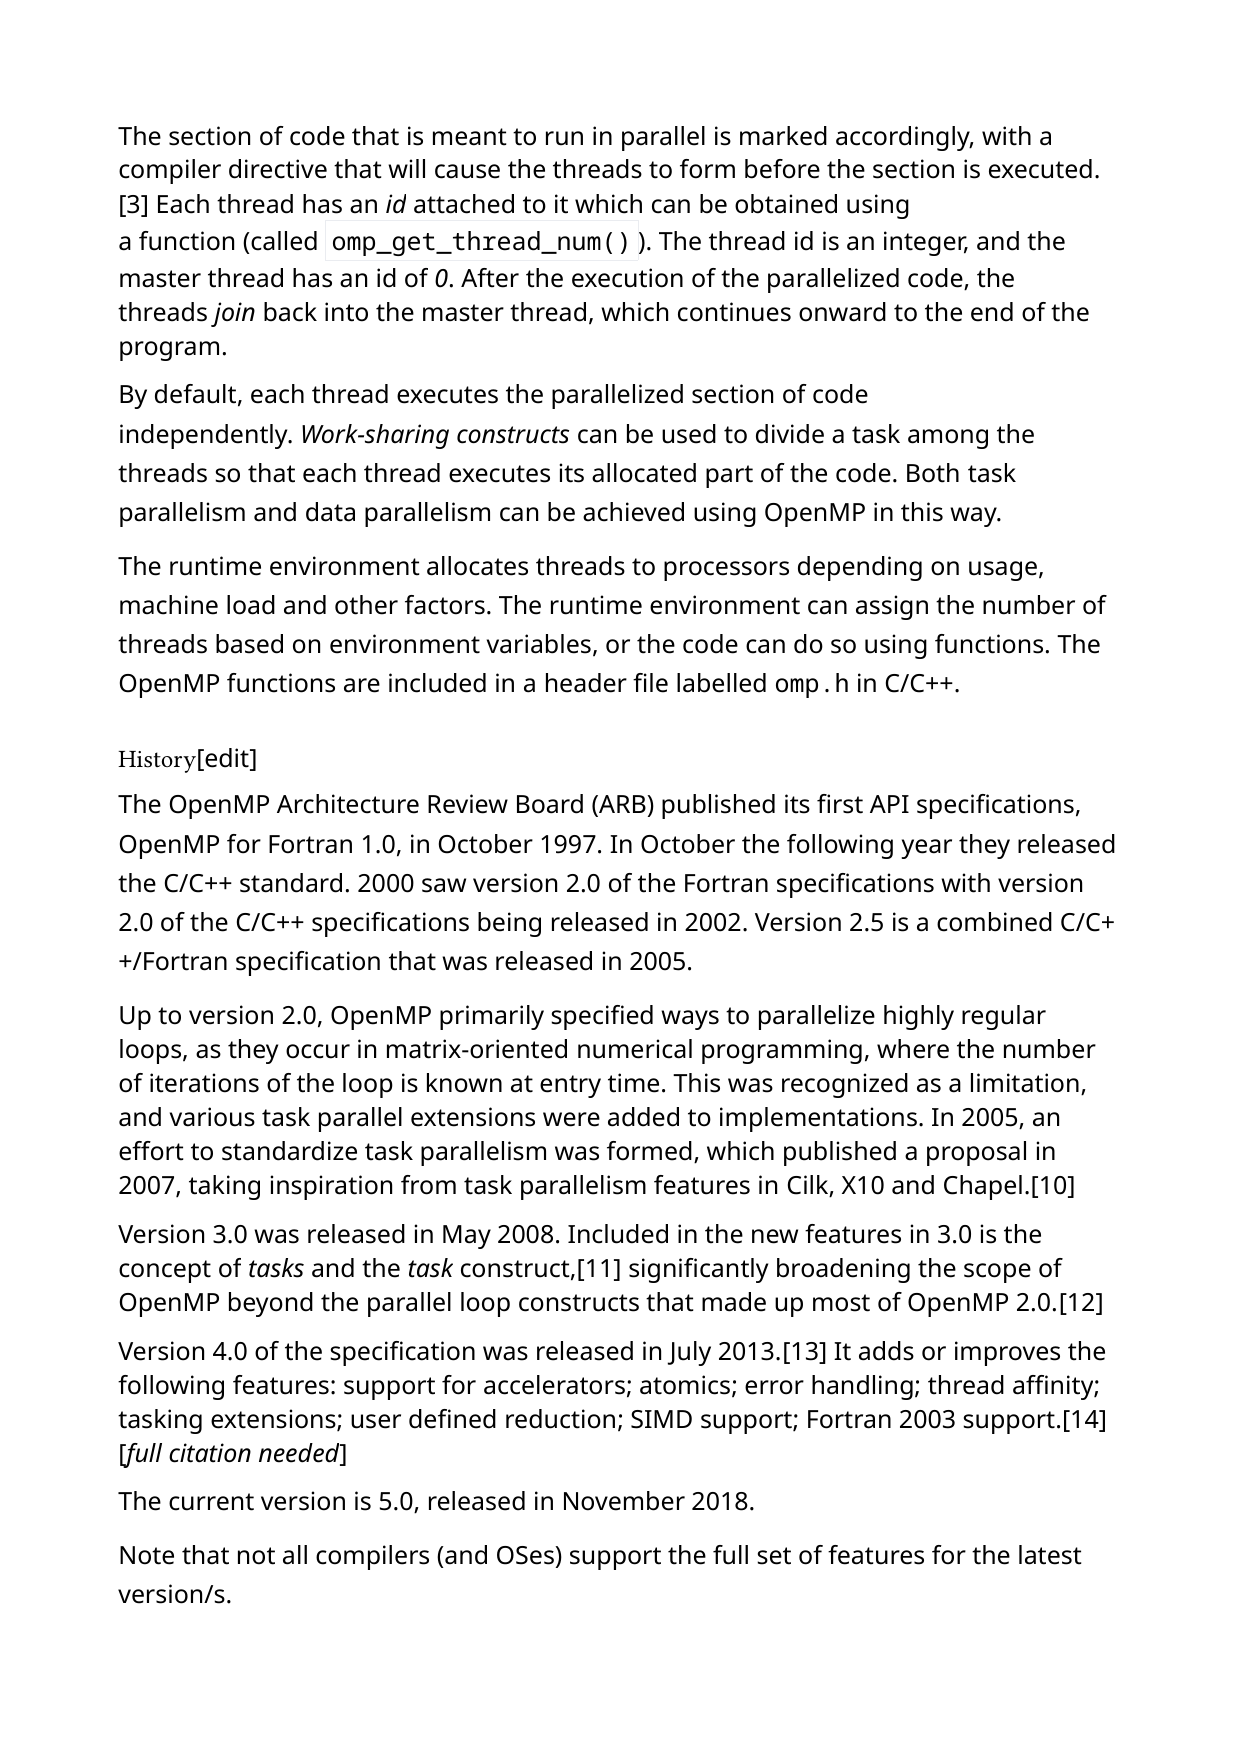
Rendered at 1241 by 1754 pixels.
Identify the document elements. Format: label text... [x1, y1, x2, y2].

text Up to version 2.0, OpenMP primarily specified ways to parallelize highly regular loops, as they occur in matrix-oriented numerical programming, where the number of iterations of the loop is known at entry time. This was recognized as a limitation, and various task parallel extensions were added to implementations. In 2005, an effort to standardize task parallelism was formed, which published a proposal in 2007, taking inspiration from task parallelism features in Cilk, X10 and Chapel.[10] [118, 997, 1122, 1202]
text By default, each thread executes the parallelized section of code independently. Work-sharing constructs can be used to divide a task among the threads so that each thread executes its allocated part of the code. Both task parallelism and data parallelism can be achieved using OpenMP in this way. [118, 377, 1122, 529]
text The OpenMP Architecture Review Board (ARB) published its first API specifications, OpenMP for Fortran 1.0, in October 1997. In October the following year they released the C/C++ standard. 2000 saw version 2.0 of the Fortran specifications with version 2.0 of the C/C++ specifications being released in 2002. Version 2.5 is a combined C/C++/Fortran specification that was released in 2005. [118, 787, 1122, 978]
text The runtime environment allocates threads to processors depending on usage, machine load and other factors. The runtime environment can assign the number of threads based on environment variables, or the code can do so using functions. The OpenMP functions are included in a header file labelled omp.h in C/C++. [118, 548, 1122, 700]
text Version 3.0 was released in May 2008. Included in the new features in 3.0 is the concept of tasks and the task construct,[11] significantly broadening the scope of OpenMP beyond the parallel loop constructs that made up most of OpenMP 2.0.[12] [118, 1216, 1122, 1319]
text Note that not all compilers (and OSes) support the full set of features for the latest version/s. [118, 1538, 1122, 1611]
text The section of code that is meant to run in parallel is marked accordingly, with a compiler directive that will cause the threads to form before the section is executed.[3] Each thread has an id attached to it which can be obtained using a function (called omp_get_thread_num()). The thread id is an integer, and the master thread has an id of 0. After the execution of the parallelized code, the threads join back into the master thread, which continues onward to the end of the program. [118, 118, 1122, 363]
subtitle History[edit] [118, 741, 1122, 774]
text The current version is 5.0, released in November 2018. [118, 1484, 1122, 1518]
text Version 4.0 of the specification was released in July 2013.[13] It adds or improves the following features: support for accelerators; atomics; error handling; thread affinity; tasking extensions; user defined reduction; SIMD support; Fortran 2003 support.[14][full citation needed] [118, 1333, 1122, 1469]
